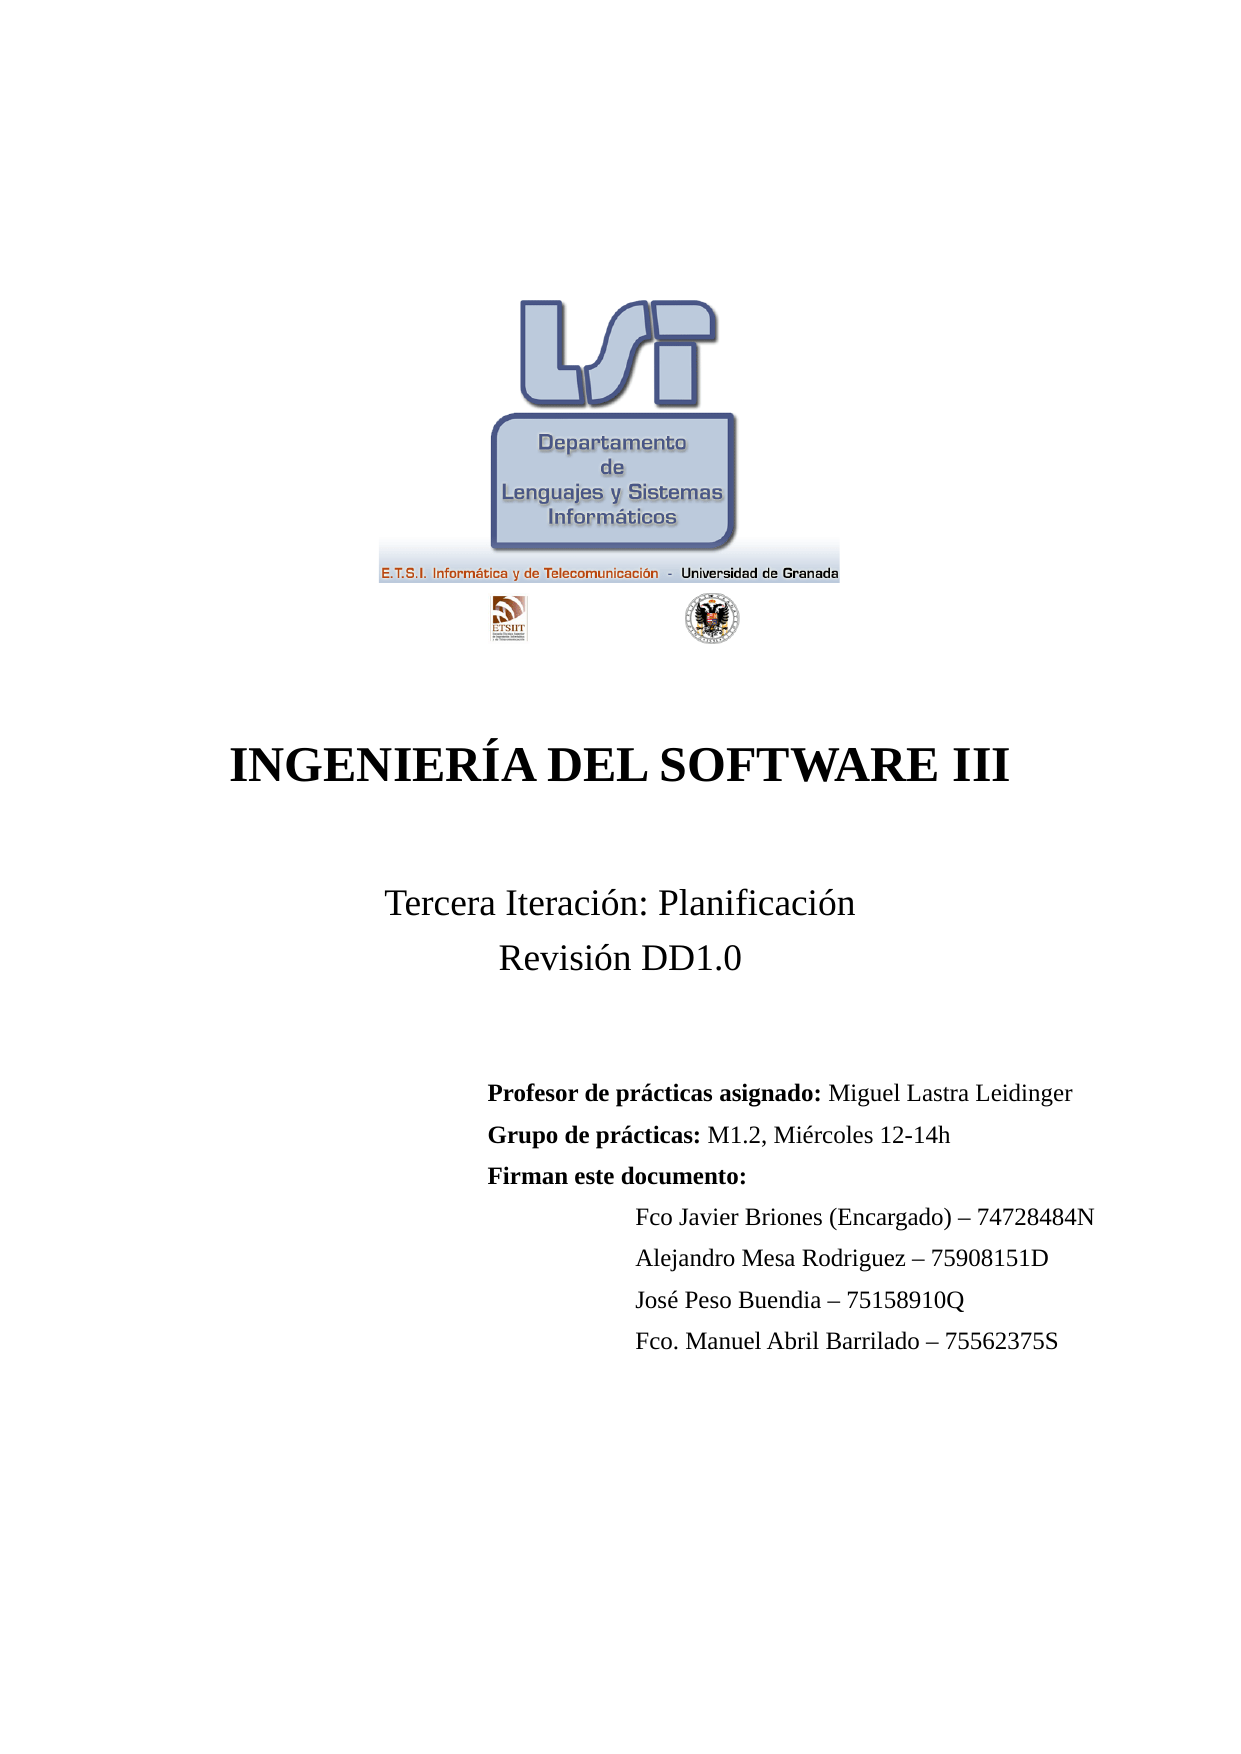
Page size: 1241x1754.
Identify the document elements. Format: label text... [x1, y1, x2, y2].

text Grupo de prácticas: M1.2, Miércoles 12-14h [118, 1120, 1122, 1148]
text Fco Javier Briones (Encargado) – 74728484N [118, 1202, 1122, 1231]
text José Peso Buendia – 75158910Q [118, 1285, 1122, 1313]
text Fco. Manuel Abril Barrilado – 75562375S [118, 1326, 1122, 1355]
text Tercera Iteración: Planificación [118, 880, 1122, 923]
text Profesor de prácticas asignado: Miguel Lastra Leidinger [118, 1078, 1122, 1107]
text Firman este documento: [118, 1161, 1122, 1190]
text Revisión DD1.0 [118, 936, 1122, 979]
text Alejandro Mesa Rodriguez – 75908151D [118, 1243, 1122, 1272]
text INGENIERÍA DEL SOFTWARE III [118, 735, 1122, 793]
